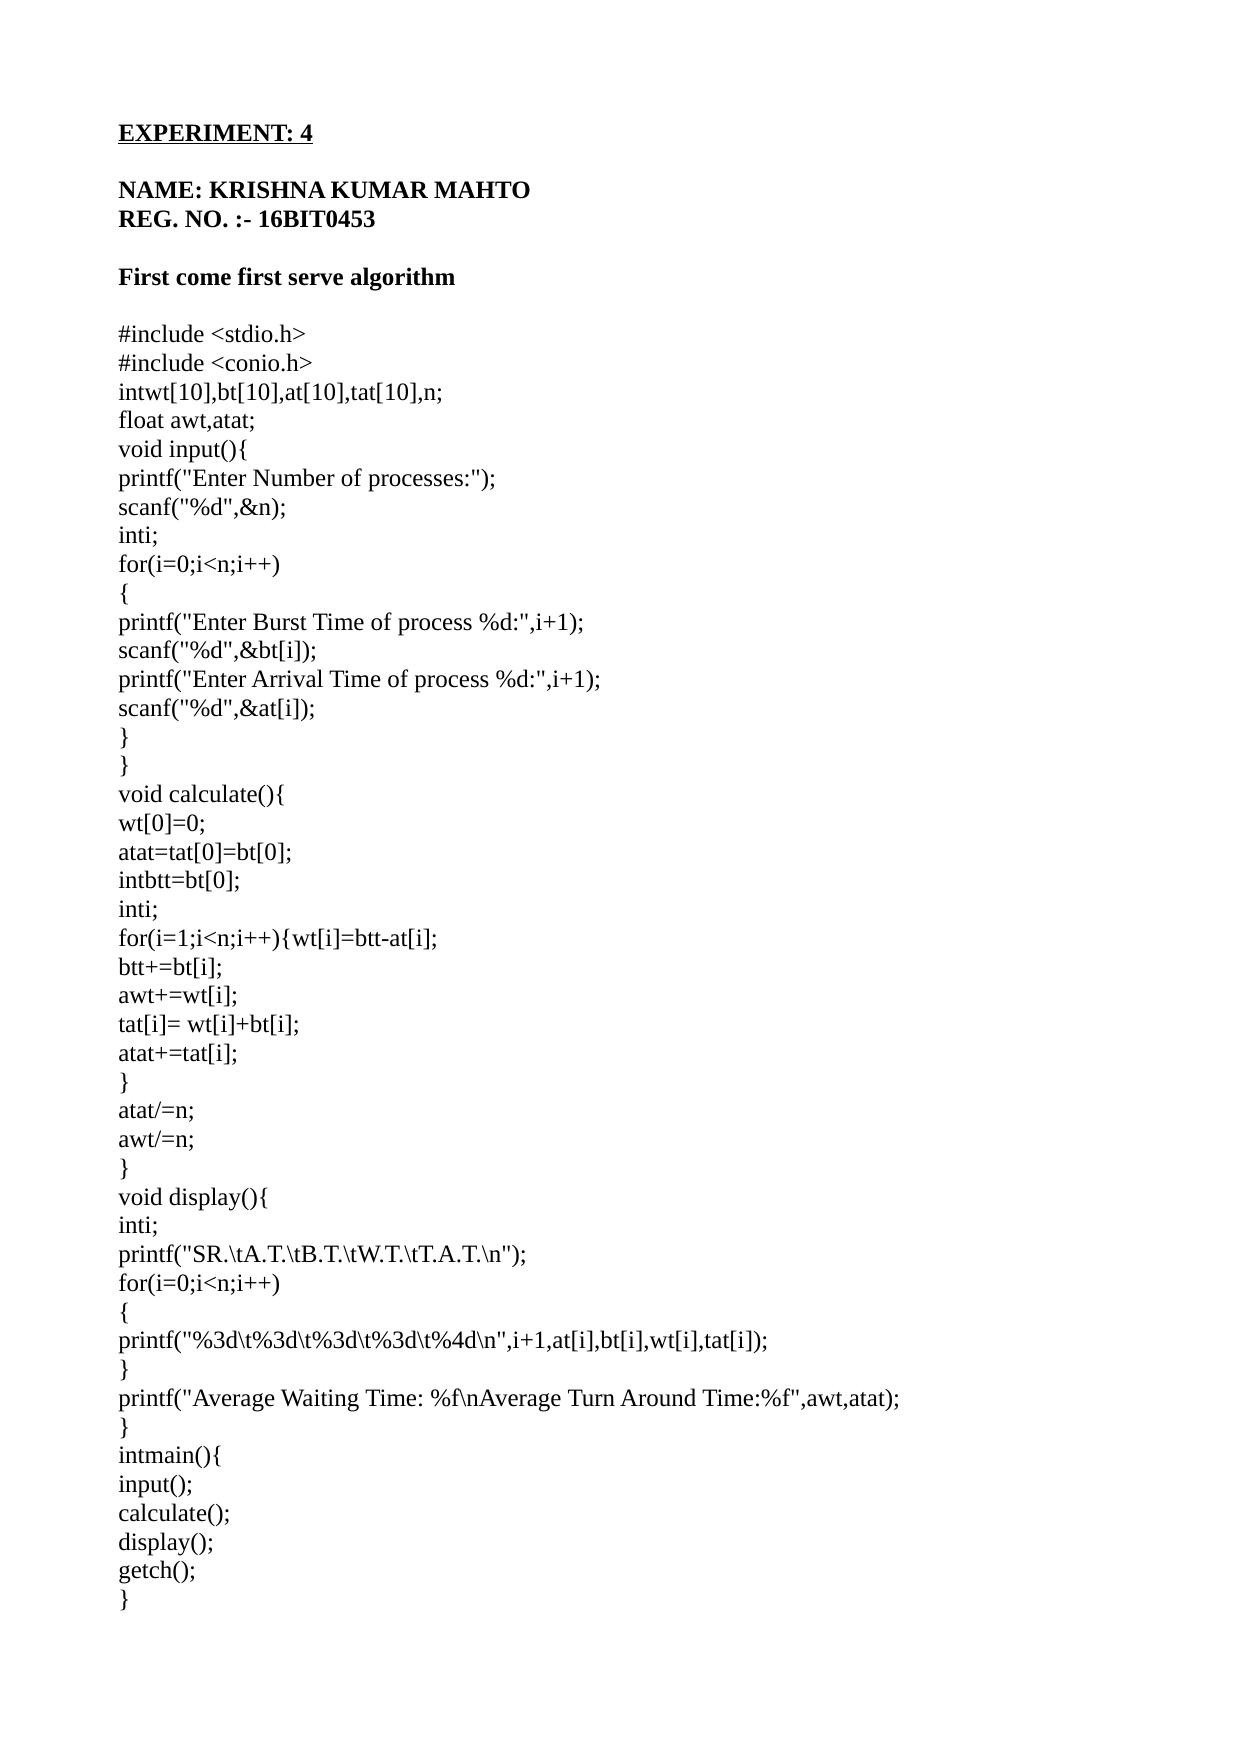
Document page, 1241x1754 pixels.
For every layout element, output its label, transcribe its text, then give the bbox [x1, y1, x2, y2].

text intbtt=bt[0]; [118, 866, 1122, 894]
text } [118, 1354, 1122, 1383]
text inti; [118, 1211, 1122, 1239]
text input(); [118, 1469, 1122, 1498]
text printf("Enter Burst Time of process %d:",i+1); [118, 607, 1122, 636]
text tat[i]= wt[i]+bt[i]; [118, 1009, 1122, 1038]
text scanf("%d",&bt[i]); [118, 636, 1122, 664]
text float awt,atat; [118, 406, 1122, 434]
text #include <conio.h> [118, 348, 1122, 377]
text intwt[10],bt[10],at[10],tat[10],n; [118, 377, 1122, 406]
text printf("Enter Number of processes:"); [118, 463, 1122, 492]
text { [118, 578, 1122, 607]
text printf("SR.\tA.T.\tB.T.\tW.T.\tT.A.T.\n"); [118, 1239, 1122, 1268]
text } [118, 1153, 1122, 1182]
text printf("%3d\t%3d\t%3d\t%3d\t%4d\n",i+1,at[i],bt[i],wt[i],tat[i]); [118, 1326, 1122, 1354]
text } [118, 751, 1122, 779]
text NAME: KRISHNA KUMAR MAHTO [118, 176, 1122, 204]
text scanf("%d",&n); [118, 492, 1122, 521]
text atat/=n; [118, 1096, 1122, 1124]
text inti; [118, 894, 1122, 923]
text  [118, 233, 1122, 262]
text printf("Enter Arrival Time of process %d:",i+1); [118, 664, 1122, 693]
text getch(); [118, 1556, 1122, 1584]
text void input(){ [118, 434, 1122, 463]
text awt+=wt[i]; [118, 981, 1122, 1009]
text REG. NO. :- 16BIT0453 [118, 204, 1122, 233]
text } [118, 1067, 1122, 1096]
text } [118, 722, 1122, 751]
text wt[0]=0; [118, 808, 1122, 837]
text for(i=0;i<n;i++) [118, 1268, 1122, 1297]
text #include <stdio.h> [118, 319, 1122, 348]
text scanf("%d",&at[i]); [118, 693, 1122, 722]
text { [118, 1297, 1122, 1326]
text atat=tat[0]=bt[0]; [118, 837, 1122, 866]
text printf("Average Waiting Time: %f\nAverage Turn Around Time:%f",awt,atat); [118, 1383, 1122, 1412]
text void calculate(){ [118, 779, 1122, 808]
text } [118, 1412, 1122, 1441]
text inti; [118, 521, 1122, 549]
text for(i=0;i<n;i++) [118, 549, 1122, 578]
text } [118, 1584, 1122, 1613]
text EXPERIMENT: 4 [118, 118, 1122, 147]
text atat+=tat[i]; [118, 1038, 1122, 1067]
text btt+=bt[i]; [118, 952, 1122, 981]
text intmain(){ [118, 1441, 1122, 1469]
text void display(){ [118, 1182, 1122, 1211]
text for(i=1;i<n;i++){wt[i]=btt-at[i]; [118, 923, 1122, 952]
text awt/=n; [118, 1124, 1122, 1153]
text calculate(); [118, 1498, 1122, 1527]
text display(); [118, 1527, 1122, 1556]
text First come first serve algorithm [118, 262, 1122, 291]
